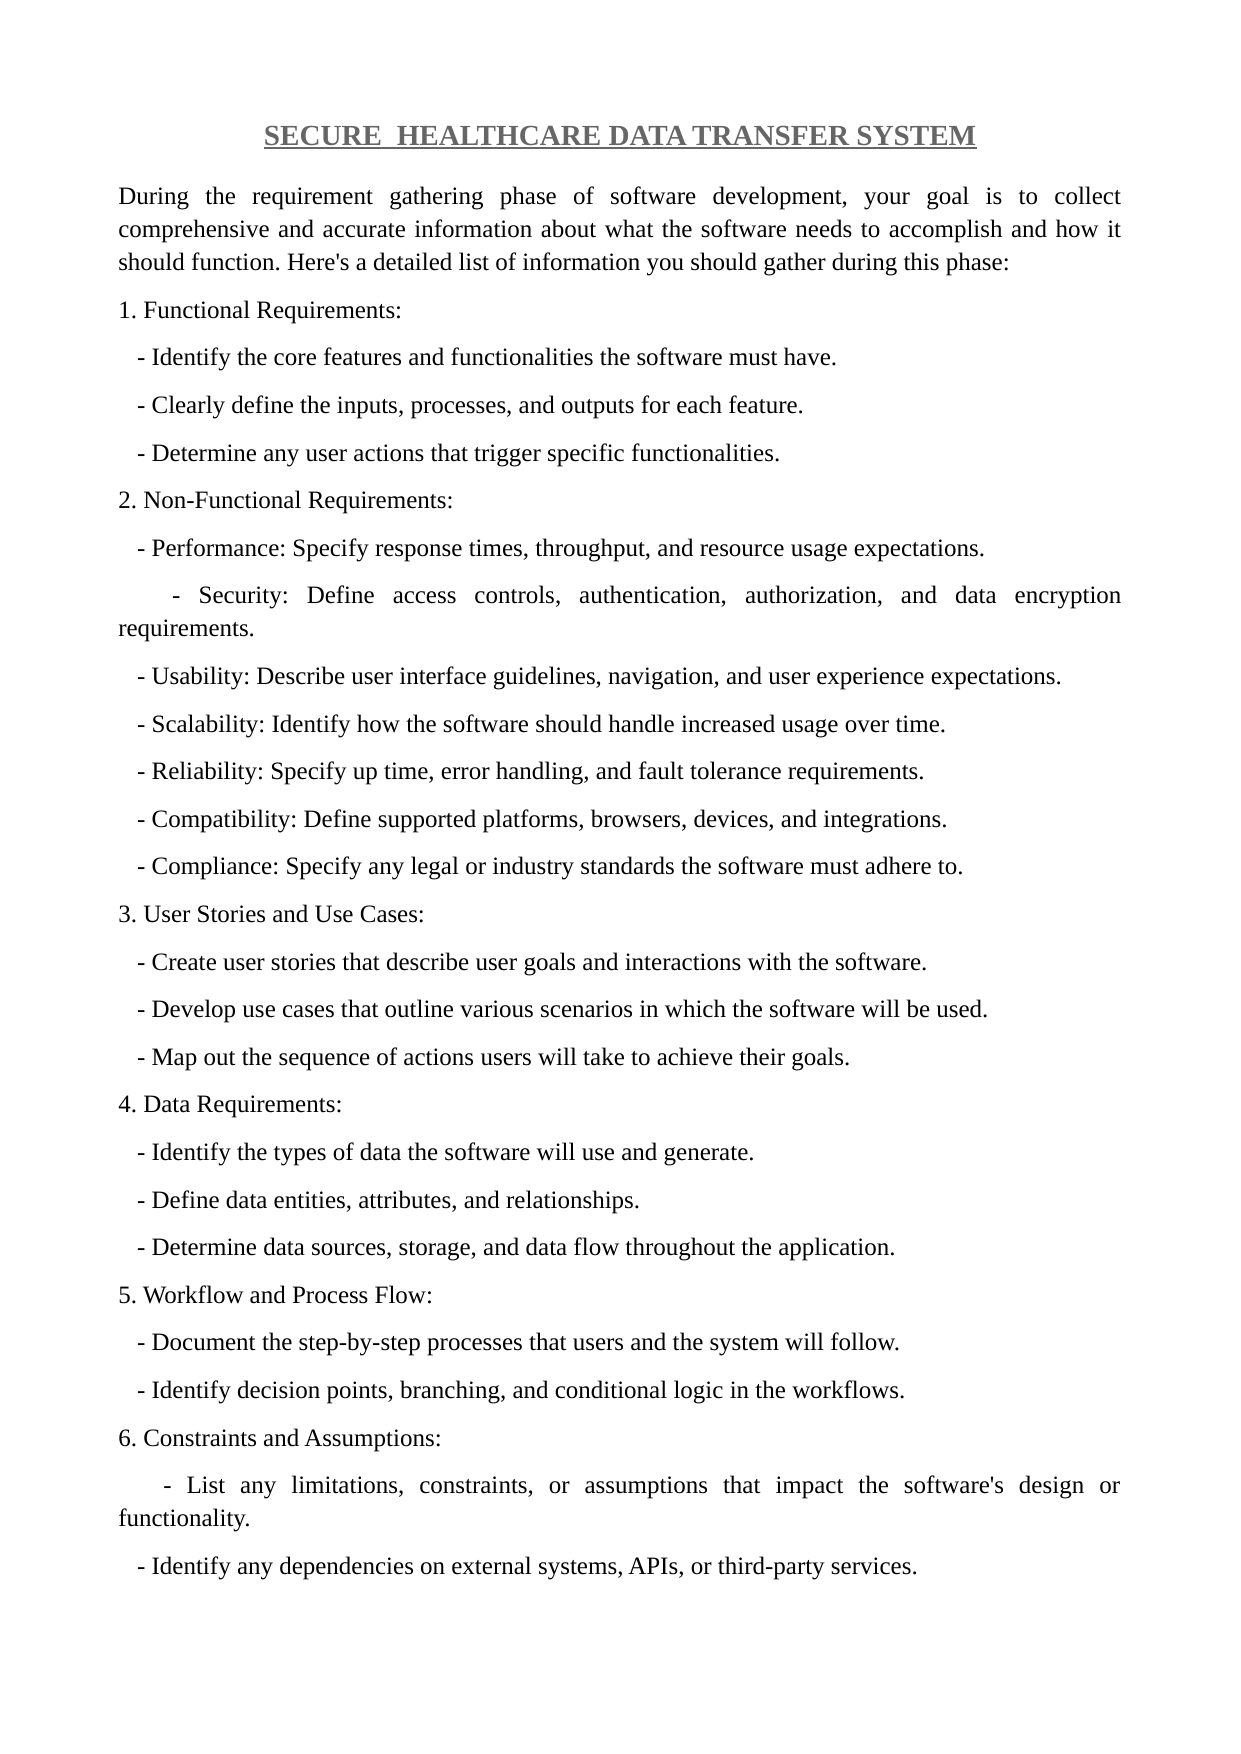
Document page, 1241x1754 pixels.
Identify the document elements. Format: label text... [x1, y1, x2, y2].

text During the requirement gathering phase of software development, your goal is to collect comprehensive and accurate information about what the software needs to accomplish and how it should function. Here's a detailed list of information you should gather during this phase: [118, 181, 1122, 276]
text 5. Workflow and Process Flow: [118, 1280, 1122, 1309]
text - Scalability: Identify how the software should handle increased usage over time. [118, 709, 1122, 737]
text - Develop use cases that outline various scenarios in which the software will be used. [118, 994, 1122, 1023]
text - Identify the core features and functionalities the software must have. [118, 342, 1122, 371]
text - Clearly define the inputs, processes, and outputs for each feature. [118, 390, 1122, 419]
text - Compliance: Specify any legal or industry standards the software must adhere to. [118, 851, 1122, 880]
text - Determine any user actions that trigger specific functionalities. [118, 438, 1122, 466]
text - Performance: Specify response times, throughput, and resource usage expectations. [118, 533, 1122, 562]
text - Identify decision points, branching, and conditional logic in the workflows. [118, 1375, 1122, 1404]
text - Create user stories that describe user goals and interactions with the software. [118, 947, 1122, 975]
text - Document the step-by-step processes that users and the system will follow. [118, 1327, 1122, 1356]
text - Compatibility: Define supported platforms, browsers, devices, and integrations. [118, 804, 1122, 833]
text 2. Non-Functional Requirements: [118, 485, 1122, 514]
text 3. User Stories and Use Cases: [118, 899, 1122, 928]
text 4. Data Requirements: [118, 1089, 1122, 1118]
text - Identify any dependencies on external systems, APIs, or third-party services. [118, 1551, 1122, 1580]
text - Determine data sources, storage, and data flow throughout the application. [118, 1232, 1122, 1261]
text 6. Constraints and Assumptions: [118, 1423, 1122, 1451]
text - Define data entities, attributes, and relationships. [118, 1185, 1122, 1213]
text - Map out the sequence of actions users will take to achieve their goals. [118, 1042, 1122, 1071]
text 1. Functional Requirements: [118, 295, 1122, 323]
text - Reliability: Specify up time, error handling, and fault tolerance requirements. [118, 756, 1122, 785]
text - List any limitations, constraints, or assumptions that impact the software's design or functionality. [118, 1470, 1122, 1532]
text - Usability: Describe user interface guidelines, navigation, and user experience expectations. [118, 661, 1122, 690]
text - Security: Define access controls, authentication, authorization, and data encryption requirements. [118, 580, 1122, 642]
text - Identify the types of data the software will use and generate. [118, 1137, 1122, 1166]
